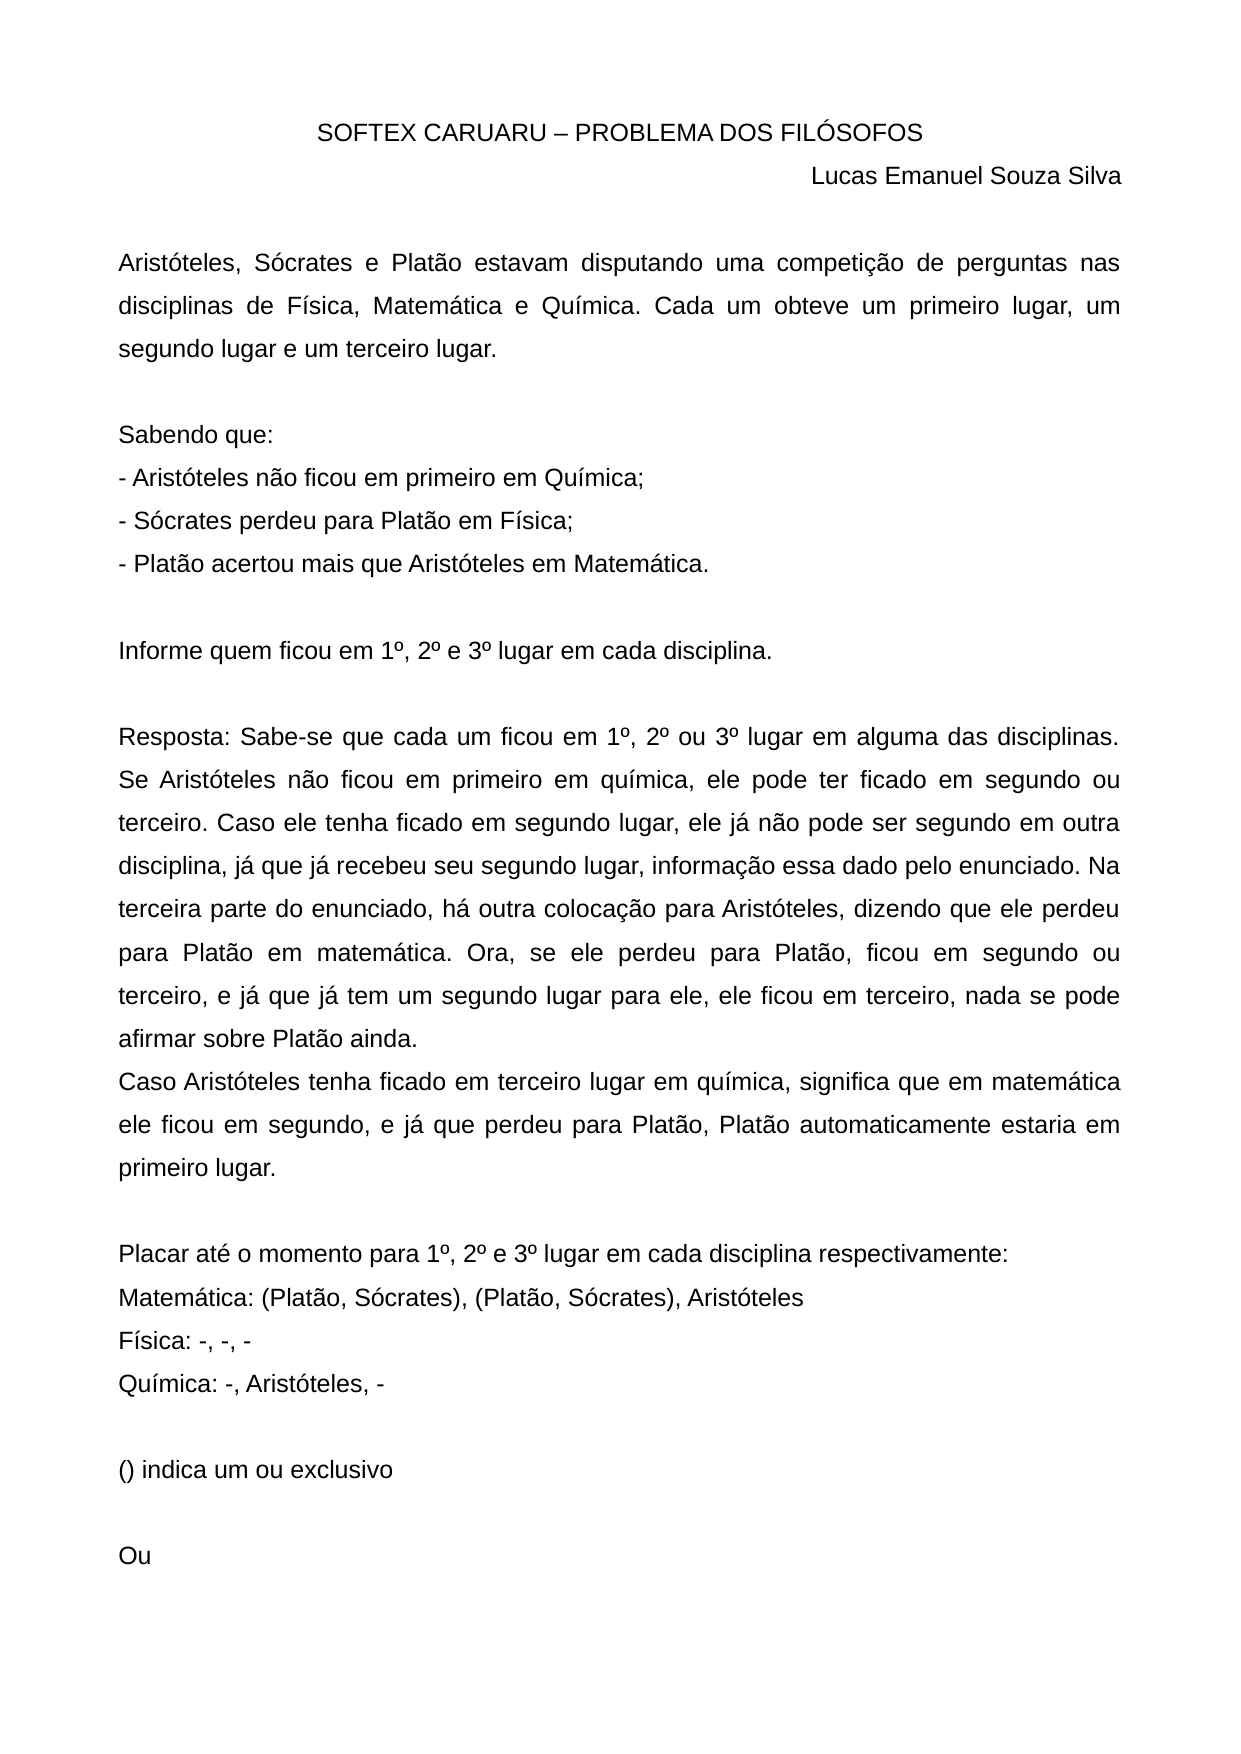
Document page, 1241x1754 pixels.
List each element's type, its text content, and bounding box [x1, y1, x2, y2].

text - Sócrates perdeu para Platão em Física; [118, 506, 1122, 535]
text Informe quem ficou em 1º, 2º e 3º lugar em cada disciplina. [118, 636, 1122, 664]
text Resposta: Sabe-se que cada um ficou em 1º, 2º ou 3º lugar em alguma das disciplinas. Se Aristóteles não ficou em primeiro em química, ele pode ter ficado em segundo ou terceiro. Caso ele tenha ficado em segundo lugar, ele já não pode ser segundo em outra disciplina, já que já recebeu seu segundo lugar, informação essa dado pelo enunciado. Na terceira parte do enunciado, há outra colocação para Aristóteles, dizendo que ele perdeu para Platão em matemática. Ora, se ele perdeu para Platão, ficou em segundo ou terceiro, e já que já tem um segundo lugar para ele, ele ficou em terceiro, nada se pode afirmar sobre Platão ainda. [118, 722, 1122, 1052]
text Caso Aristóteles tenha ficado em terceiro lugar em química, significa que em matemática ele ficou em segundo, e já que perdeu para Platão, Platão automaticamente estaria em primeiro lugar. [118, 1067, 1122, 1182]
text Lucas Emanuel Souza Silva [118, 161, 1122, 190]
text Sabendo que: [118, 420, 1122, 449]
text - Platão acertou mais que Aristóteles em Matemática. [118, 549, 1122, 578]
text Física: -, -, - [118, 1326, 1122, 1354]
text () indica um ou exclusivo [118, 1455, 1122, 1484]
text - Aristóteles não ficou em primeiro em Química; [118, 463, 1122, 492]
text SOFTEX CARUARU – PROBLEMA DOS FILÓSOFOS [118, 118, 1122, 147]
text Placar até o momento para 1º, 2º e 3º lugar em cada disciplina respectivamente: [118, 1239, 1122, 1268]
text Ou [118, 1541, 1122, 1570]
text Aristóteles, Sócrates e Platão estavam disputando uma competição de perguntas nas disciplinas de Física, Matemática e Química. Cada um obteve um primeiro lugar, um segundo lugar e um terceiro lugar. [118, 247, 1122, 362]
text Química: -, Aristóteles, - [118, 1369, 1122, 1397]
text Matemática: (Platão, Sócrates), (Platão, Sócrates), Aristóteles [118, 1282, 1122, 1311]
